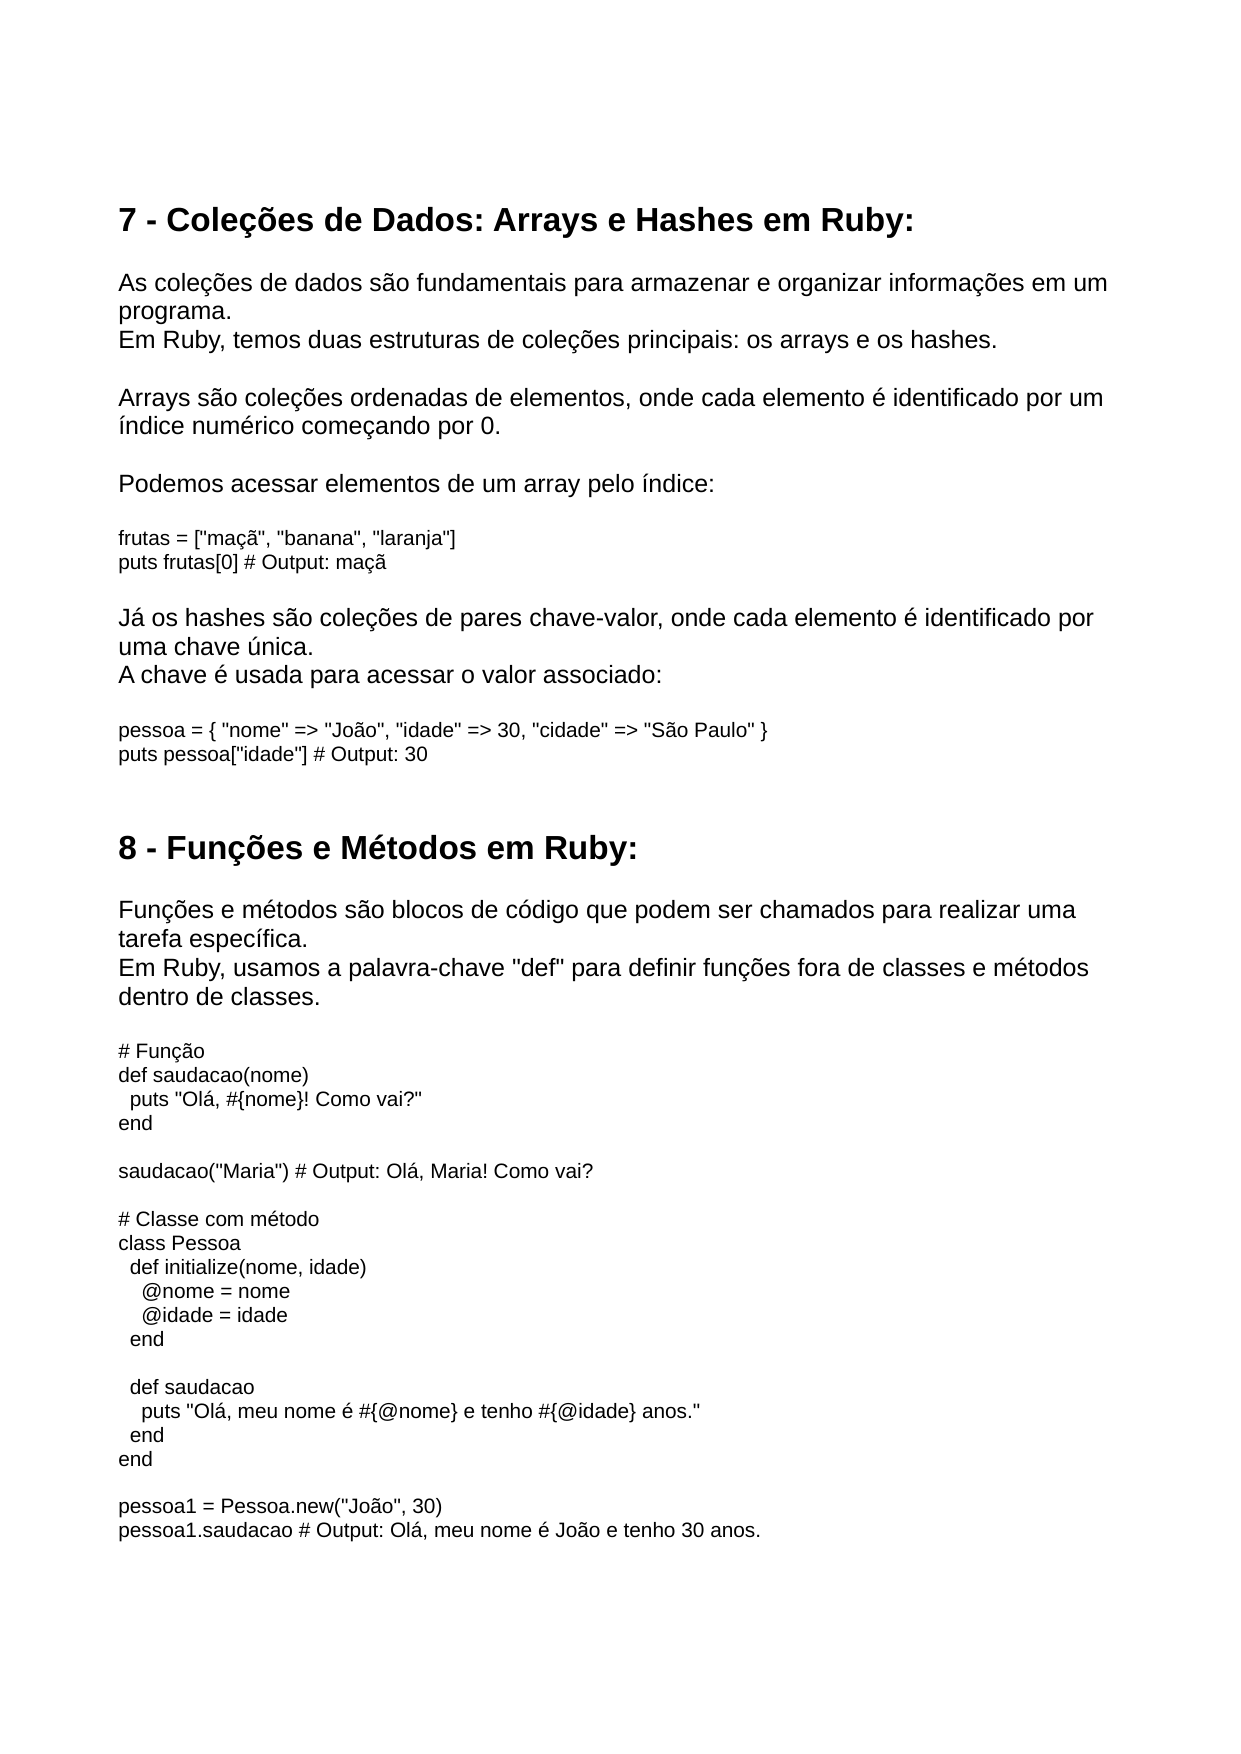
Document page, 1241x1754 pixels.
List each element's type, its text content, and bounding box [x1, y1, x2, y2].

text end [118, 1111, 1122, 1135]
text # Função [118, 1039, 1122, 1063]
text 8 - Funções e Métodos em Ruby: [118, 828, 1122, 867]
text puts frutas[0] # Output: maçã [118, 550, 1122, 574]
text puts pessoa["idade"] # Output: 30 [118, 742, 1122, 766]
text As coleções de dados são fundamentais para armazenar e organizar informações em um programa. [118, 267, 1122, 325]
text def saudacao [118, 1374, 1122, 1398]
text Já os hashes são coleções de pares chave-valor, onde cada elemento é identificado por uma chave única. [118, 603, 1122, 660]
text Arrays são coleções ordenadas de elementos, onde cada elemento é identificado por um índice numérico começando por 0. [118, 382, 1122, 440]
text saudacao("Maria") # Output: Olá, Maria! Como vai? [118, 1159, 1122, 1183]
text pessoa = { "nome" => "João", "idade" => 30, "cidade" => "São Paulo" } [118, 718, 1122, 742]
text pessoa1 = Pessoa.new("João", 30) [118, 1494, 1122, 1518]
text pessoa1.saudacao # Output: Olá, meu nome é João e tenho 30 anos. [118, 1518, 1122, 1542]
text Em Ruby, temos duas estruturas de coleções principais: os arrays e os hashes. [118, 325, 1122, 354]
text frutas = ["maçã", "banana", "laranja"] [118, 526, 1122, 550]
text @idade = idade [118, 1303, 1122, 1327]
text Funções e métodos são blocos de código que podem ser chamados para realizar uma tarefa específica. [118, 895, 1122, 953]
text puts "Olá, meu nome é #{@nome} e tenho #{@idade} anos." [118, 1398, 1122, 1422]
text end [118, 1422, 1122, 1446]
text puts "Olá, #{nome}! Como vai?" [118, 1087, 1122, 1111]
text @nome = nome [118, 1279, 1122, 1303]
text Em Ruby, usamos a palavra-chave "def" para definir funções fora de classes e métodos dentro de classes. [118, 953, 1122, 1010]
text end [118, 1446, 1122, 1470]
text 7 - Coleções de Dados: Arrays e Hashes em Ruby: [118, 200, 1122, 239]
text class Pessoa [118, 1231, 1122, 1255]
text # Classe com método [118, 1207, 1122, 1231]
text Podemos acessar elementos de um array pelo índice: [118, 469, 1122, 497]
text end [118, 1327, 1122, 1351]
text def saudacao(nome) [118, 1063, 1122, 1087]
text def initialize(nome, idade) [118, 1255, 1122, 1279]
text A chave é usada para acessar o valor associado: [118, 660, 1122, 689]
